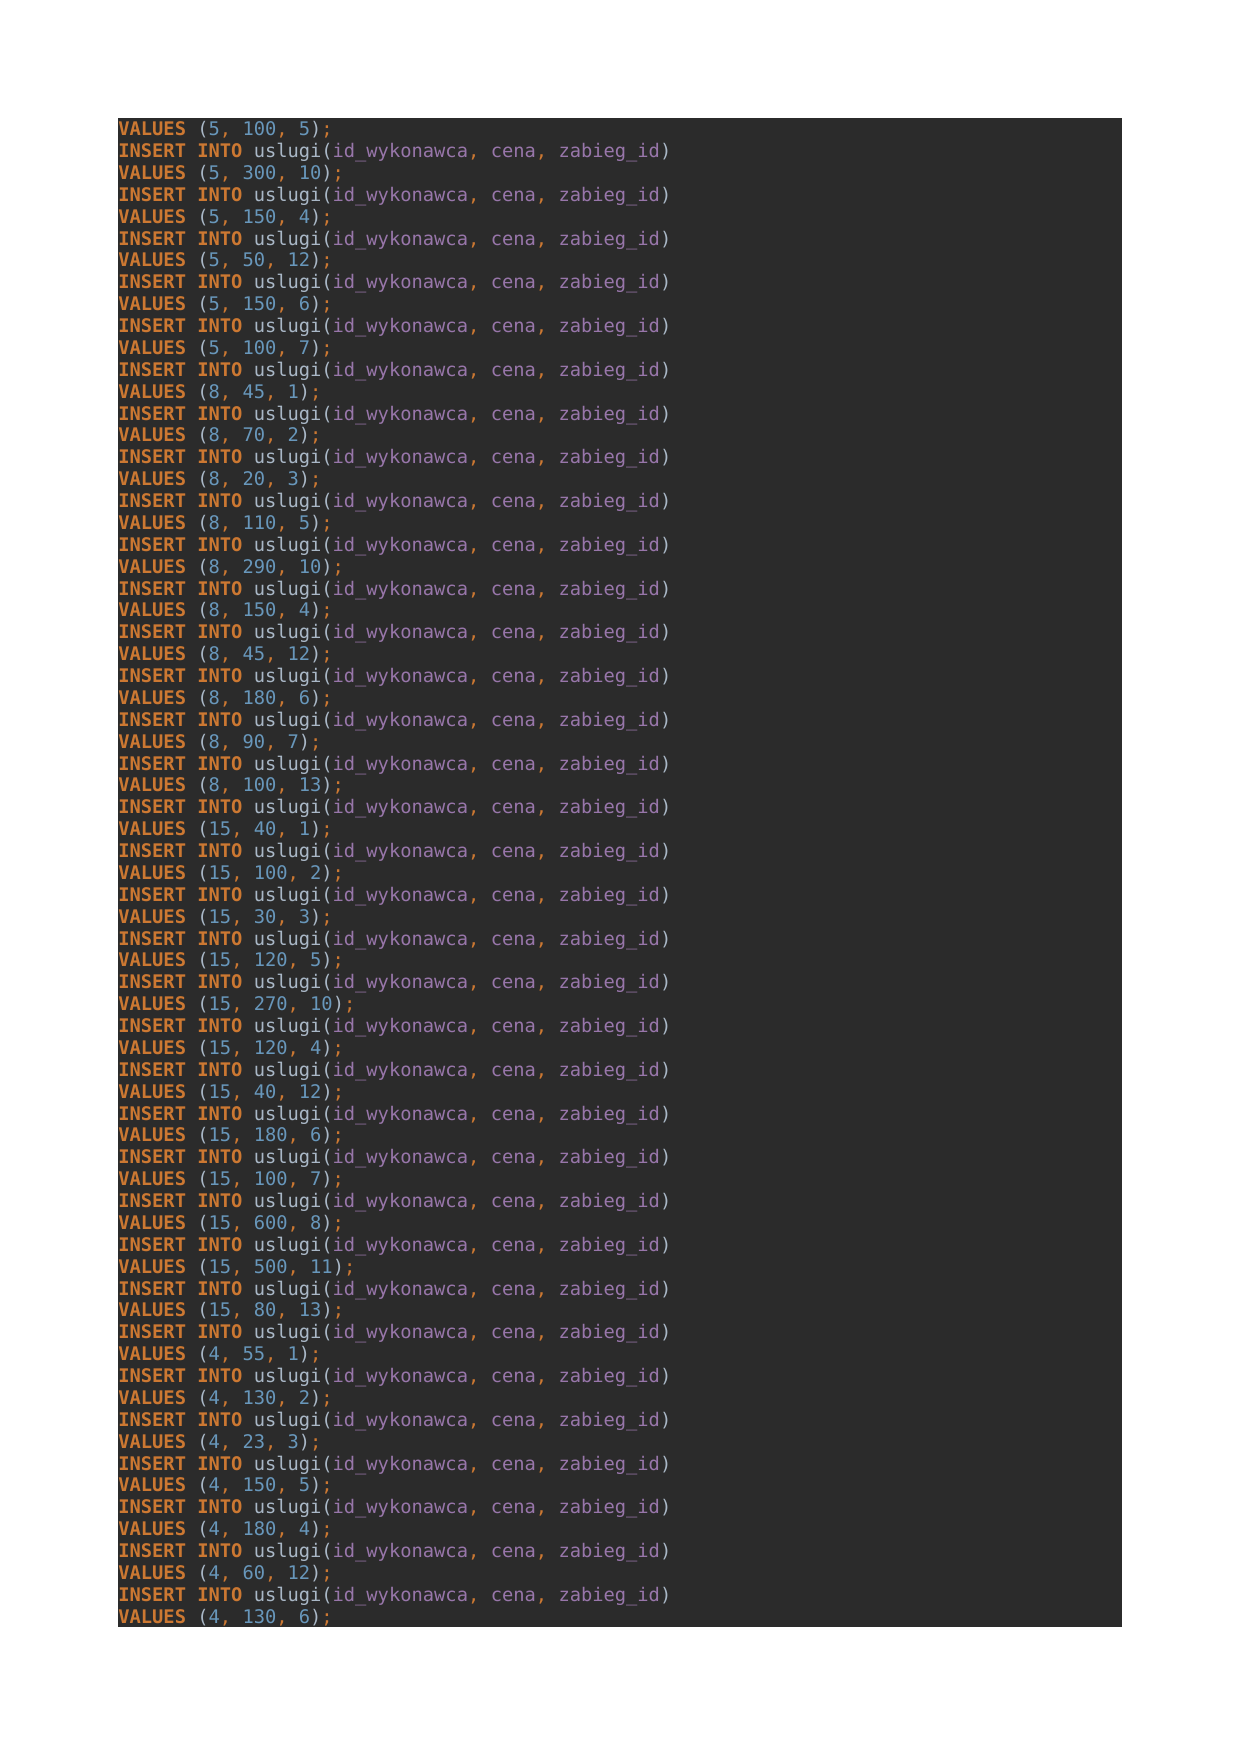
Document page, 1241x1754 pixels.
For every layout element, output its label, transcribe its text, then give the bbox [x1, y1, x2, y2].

text VALUES (5, 100, 5); INSERT INTO uslugi(id_wykonawca, cena, zabieg_id) VALUES (5, 300, 10); INSERT INTO uslugi(id_wykonawca, cena, zabieg_id) VALUES (5, 150, 4); INSERT INTO uslugi(id_wykonawca, cena, zabieg_id) VALUES (5, 50, 12); INSERT INTO uslugi(id_wykonawca, cena, zabieg_id) VALUES (5, 150, 6); INSERT INTO uslugi(id_wykonawca, cena, zabieg_id) VALUES (5, 100, 7); INSERT INTO uslugi(id_wykonawca, cena, zabieg_id) VALUES (8, 45, 1); INSERT INTO uslugi(id_wykonawca, cena, zabieg_id) VALUES (8, 70, 2); INSERT INTO uslugi(id_wykonawca, cena, zabieg_id) VALUES (8, 20, 3); INSERT INTO uslugi(id_wykonawca, cena, zabieg_id) VALUES (8, 110, 5); INSERT INTO uslugi(id_wykonawca, cena, zabieg_id) VALUES (8, 290, 10); INSERT INTO uslugi(id_wykonawca, cena, zabieg_id) VALUES (8, 150, 4); INSERT INTO uslugi(id_wykonawca, cena, zabieg_id) VALUES (8, 45, 12); INSERT INTO uslugi(id_wykonawca, cena, zabieg_id) VALUES (8, 180, 6); INSERT INTO uslugi(id_wykonawca, cena, zabieg_id) VALUES (8, 90, 7); INSERT INTO uslugi(id_wykonawca, cena, zabieg_id) VALUES (8, 100, 13); INSERT INTO uslugi(id_wykonawca, cena, zabieg_id) VALUES (15, 40, 1); INSERT INTO uslugi(id_wykonawca, cena, zabieg_id) VALUES (15, 100, 2); INSERT INTO uslugi(id_wykonawca, cena, zabieg_id) VALUES (15, 30, 3); INSERT INTO uslugi(id_wykonawca, cena, zabieg_id) VALUES (15, 120, 5); INSERT INTO uslugi(id_wykonawca, cena, zabieg_id) VALUES (15, 270, 10); INSERT INTO uslugi(id_wykonawca, cena, zabieg_id) VALUES (15, 120, 4); INSERT INTO uslugi(id_wykonawca, cena, zabieg_id) VALUES (15, 40, 12); INSERT INTO uslugi(id_wykonawca, cena, zabieg_id) VALUES (15, 180, 6); INSERT INTO uslugi(id_wykonawca, cena, zabieg_id) VALUES (15, 100, 7); INSERT INTO uslugi(id_wykonawca, cena, zabieg_id) VALUES (15, 600, 8); INSERT INTO uslugi(id_wykonawca, cena, zabieg_id) VALUES (15, 500, 11); INSERT INTO uslugi(id_wykonawca, cena, zabieg_id) VALUES (15, 80, 13); INSERT INTO uslugi(id_wykonawca, cena, zabieg_id) VALUES (4, 55, 1); INSERT INTO uslugi(id_wykonawca, cena, zabieg_id) VALUES (4, 130, 2); INSERT INTO uslugi(id_wykonawca, cena, zabieg_id) VALUES (4, 23, 3); INSERT INTO uslugi(id_wykonawca, cena, zabieg_id) VALUES (4, 150, 5); INSERT INTO uslugi(id_wykonawca, cena, zabieg_id) VALUES (4, 180, 4); INSERT INTO uslugi(id_wykonawca, cena, zabieg_id) VALUES (4, 60, 12); INSERT INTO uslugi(id_wykonawca, cena, zabieg_id) VALUES (4, 130, 6); [118, 118, 1122, 1627]
